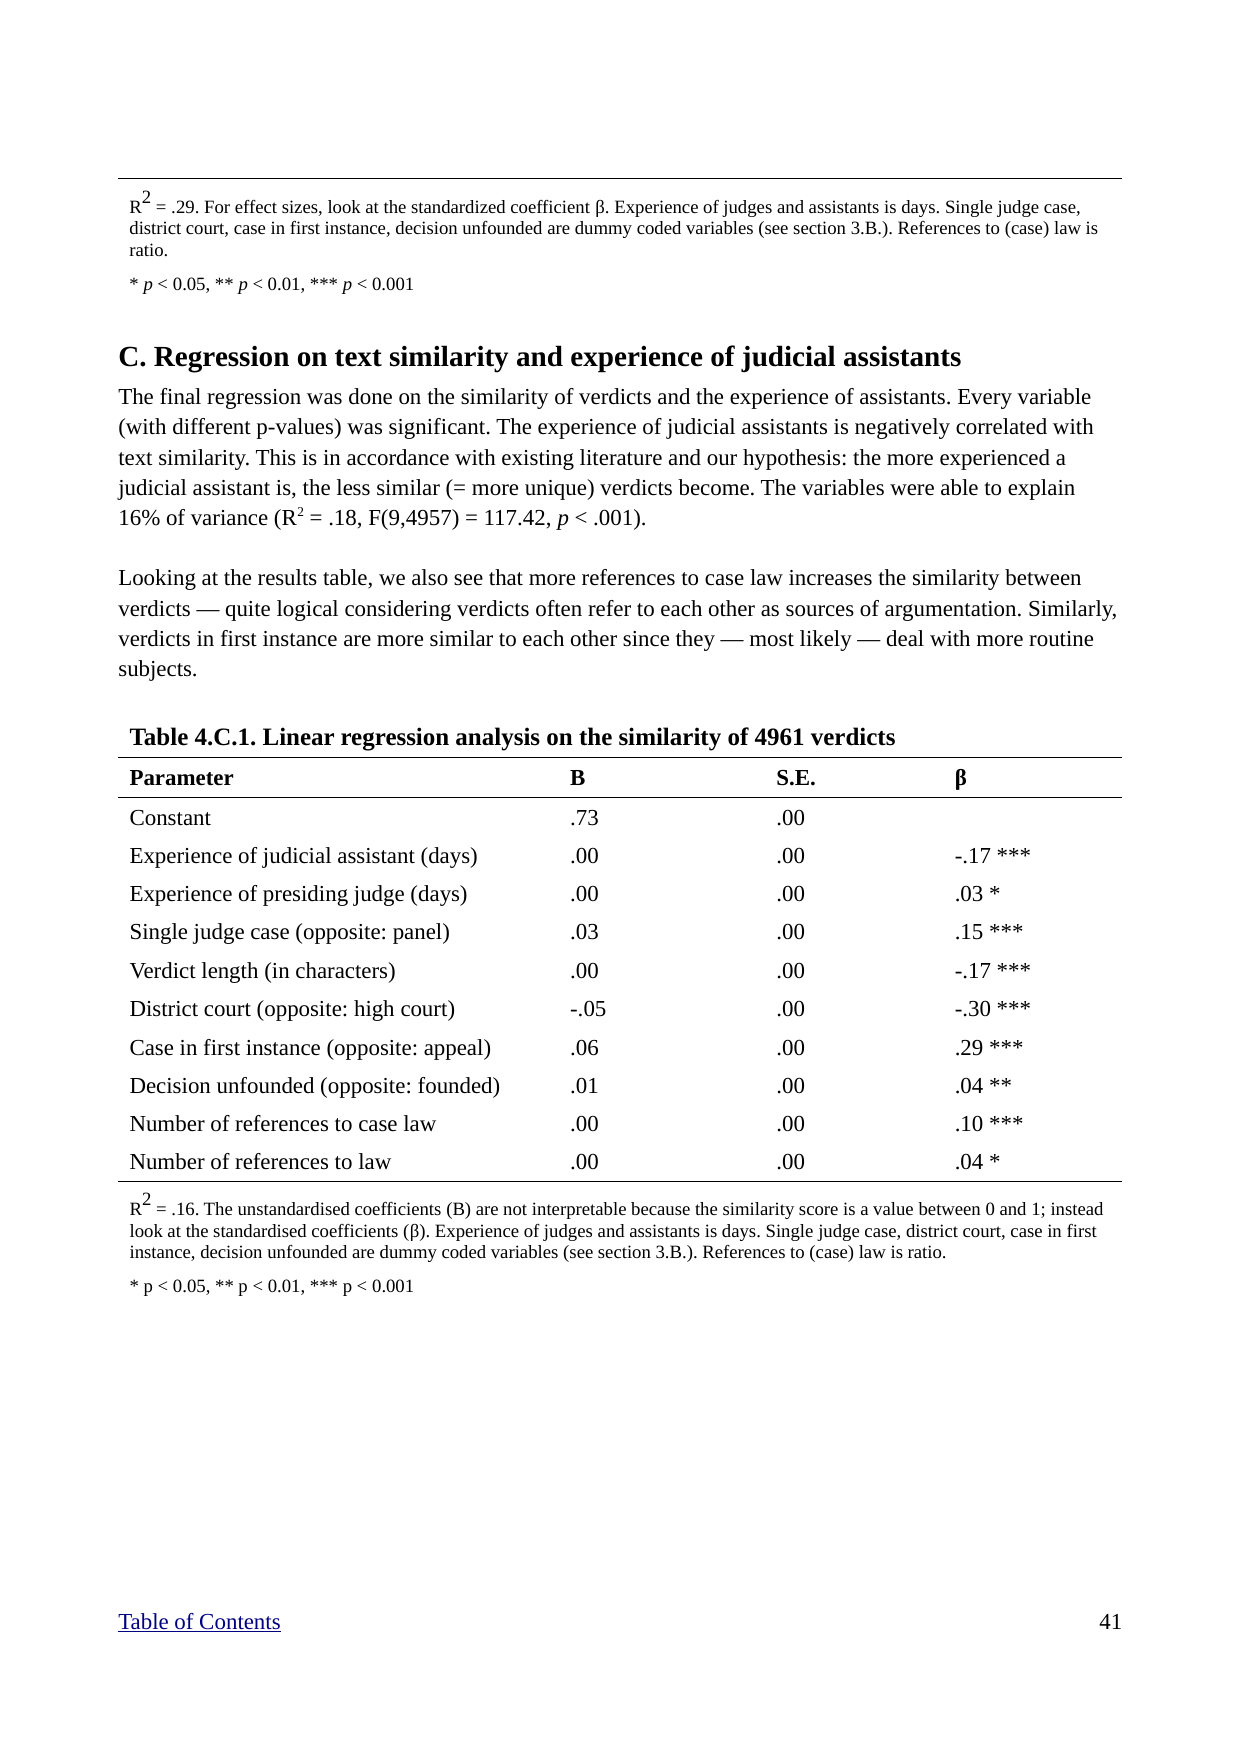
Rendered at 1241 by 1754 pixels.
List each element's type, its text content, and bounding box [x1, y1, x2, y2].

table_cell .00 [559, 836, 765, 874]
table_cell Constant [118, 798, 559, 836]
table_cell Case in first instance (opposite: appeal) [118, 1028, 559, 1066]
table_cell .00 [765, 951, 943, 989]
table_cell .04 * [943, 1143, 1122, 1181]
table_cell B [559, 758, 765, 797]
text The final regression was done on the similarity of verdicts and the experience of assistants. Every variable (with different p-values) was significant. The experience of judicial assistants is negatively correlated with text similarity. This is in accordance with existing literature and our hypothesis: the more experienced a judicial assistant is, the less similar (= more unique) verdicts become. The variables were able to explain 16% of variance (R2 = .18, F(9,4957) = 117.42, p < .001). [118, 383, 1122, 530]
table_cell .00 [765, 874, 943, 912]
table_cell .29 *** [943, 1028, 1122, 1066]
table_cell -.17 *** [943, 836, 1122, 874]
table_cell District court (opposite: high court) [118, 990, 559, 1028]
table_cell .00 [765, 1066, 943, 1104]
table_cell .00 [765, 990, 943, 1028]
table_cell .10 *** [943, 1104, 1122, 1142]
subtitle C. Regression on text similarity and experience of judicial assistants [118, 339, 1122, 372]
text Looking at the results table, we also see that more references to case law increases the similarity between verdicts — quite logical considering verdicts often refer to each other as sources of argumentation. Similarly, verdicts in first instance are more similar to each other since they — most likely — deal with more routine subjects. [118, 564, 1122, 681]
table_cell .01 [559, 1066, 765, 1104]
table_cell Number of references to law [118, 1143, 559, 1181]
table_cell .00 [559, 1104, 765, 1142]
table_cell .73 [559, 798, 765, 836]
table_cell R2 = .16. The unstandardised coefficients (B) are not interpretable because the similarity score is a value between 0 and 1; instead look at the standardised coefficients (β). Experience of judges and assistants is days. Single judge case, district court, case in first instance, decision unfounded are dummy coded variables (see section 3.B.). References to (case) law is ratio. * p < 0.05, ** p < 0.01, *** p < 0.001 [118, 1182, 1122, 1303]
table_cell .00 [559, 951, 765, 989]
table_cell .04 ** [943, 1066, 1122, 1104]
table_cell -.17 *** [943, 951, 1122, 989]
table_cell Parameter [118, 758, 559, 797]
table_cell .03 [559, 913, 765, 951]
table_header Table 4.C.1. Linear regression analysis on the similarity of 4961 verdicts [118, 716, 1122, 757]
table_cell Experience of judicial assistant (days) [118, 836, 559, 874]
table_cell Verdict length (in characters) [118, 951, 559, 989]
table_cell -.05 [559, 990, 765, 1028]
table_cell .06 [559, 1028, 765, 1066]
table_cell Number of references to case law [118, 1104, 559, 1142]
table_cell Single judge case (opposite: panel) [118, 913, 559, 951]
table_cell .00 [765, 1143, 943, 1181]
table_cell .00 [765, 836, 943, 874]
table_cell .00 [559, 874, 765, 912]
table_cell .00 [765, 913, 943, 951]
table_cell Experience of presiding judge (days) [118, 874, 559, 912]
table_cell R2 = .29. For effect sizes, look at the standardized coefficient β. Experience of judges and assistants is days. Single judge case, district court, case in first instance, decision unfounded are dummy coded variables (see section 3.B.). References to (case) law is ratio. * p < 0.05, ** p < 0.01, *** p < 0.001 [118, 179, 1122, 301]
table_cell .00 [765, 798, 943, 836]
table_cell -.30 *** [943, 990, 1122, 1028]
table_cell Decision unfounded (opposite: founded) [118, 1066, 559, 1104]
table_cell .03 * [943, 874, 1122, 912]
table_cell .00 [765, 1028, 943, 1066]
table_cell S.E. [765, 758, 943, 797]
table_cell .00 [765, 1104, 943, 1142]
table_cell .00 [559, 1143, 765, 1181]
table_cell .15 *** [943, 913, 1122, 951]
table_cell β [943, 758, 1122, 797]
table_cell [943, 798, 1122, 836]
